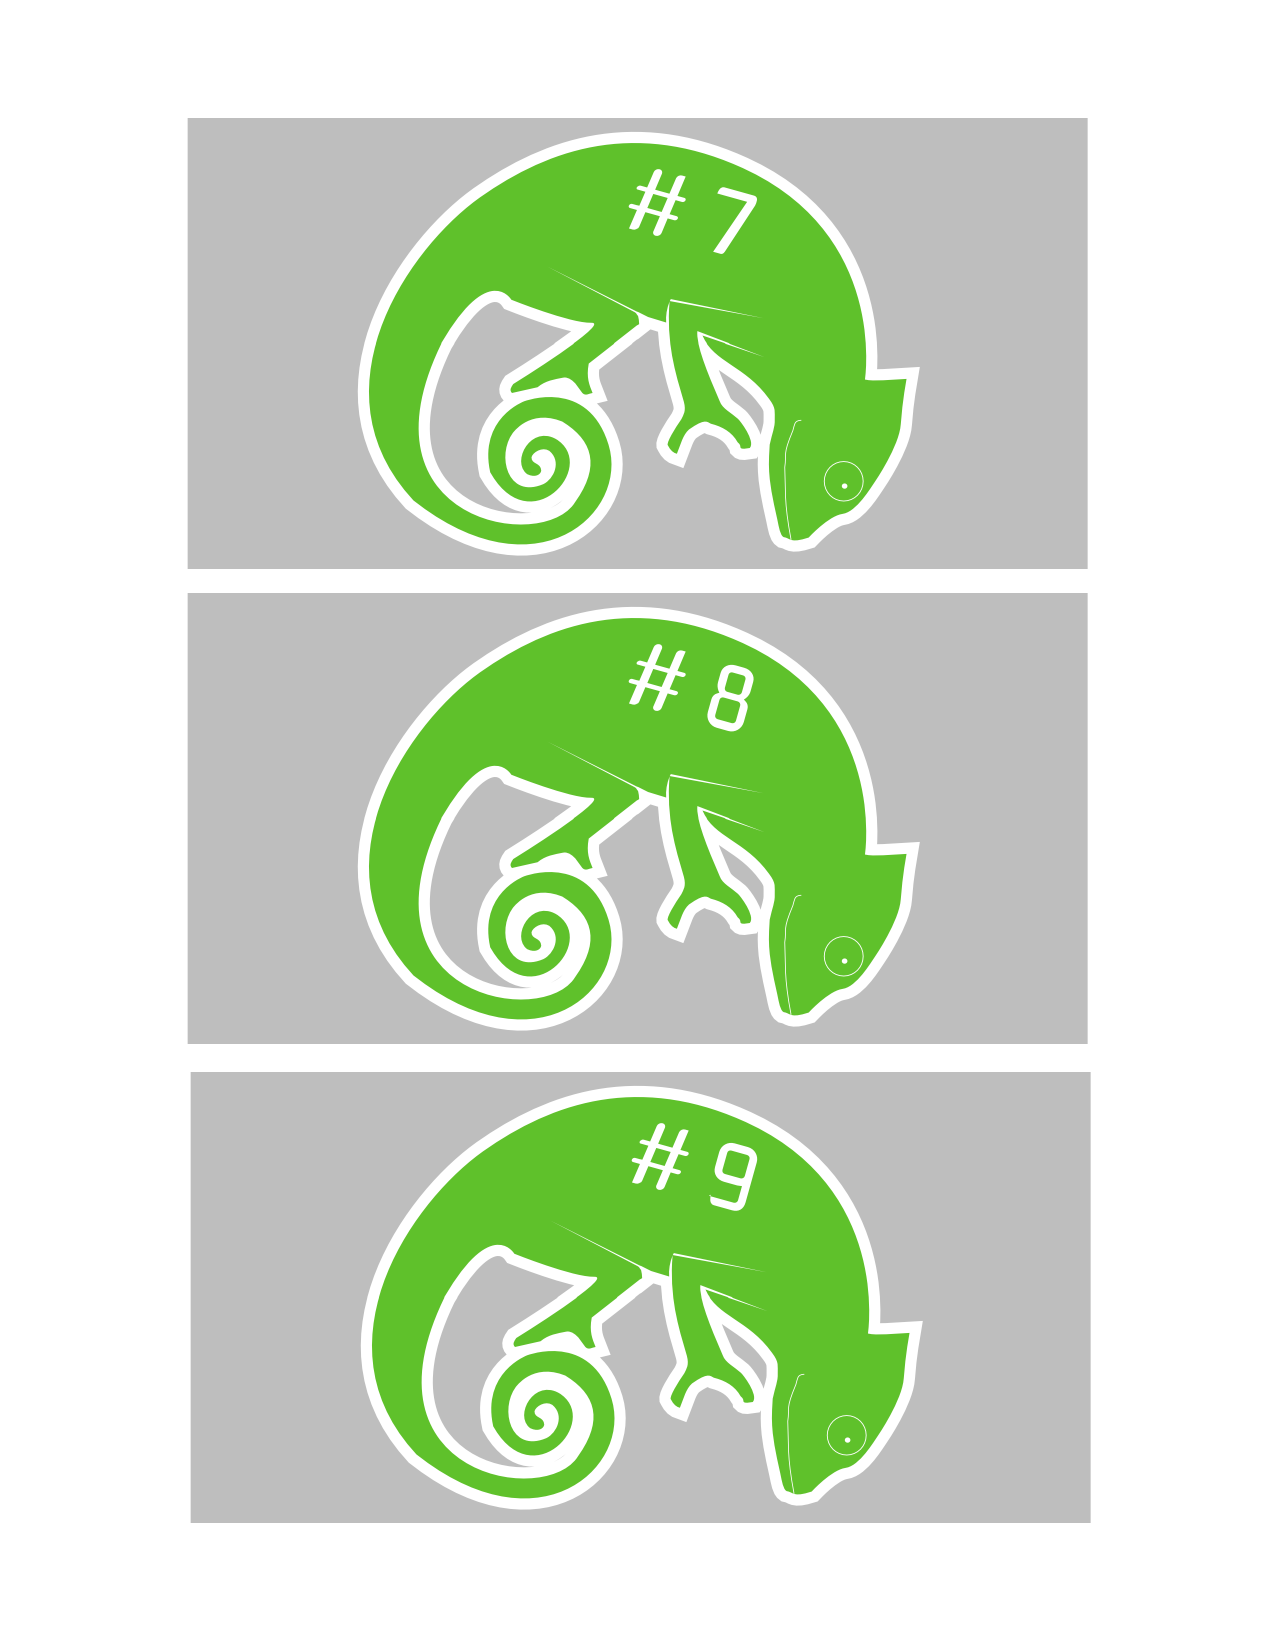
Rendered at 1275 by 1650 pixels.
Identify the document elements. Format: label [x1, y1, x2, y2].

picture [187, 593, 1088, 1044]
picture [190, 1072, 1091, 1523]
picture [187, 118, 1088, 569]
